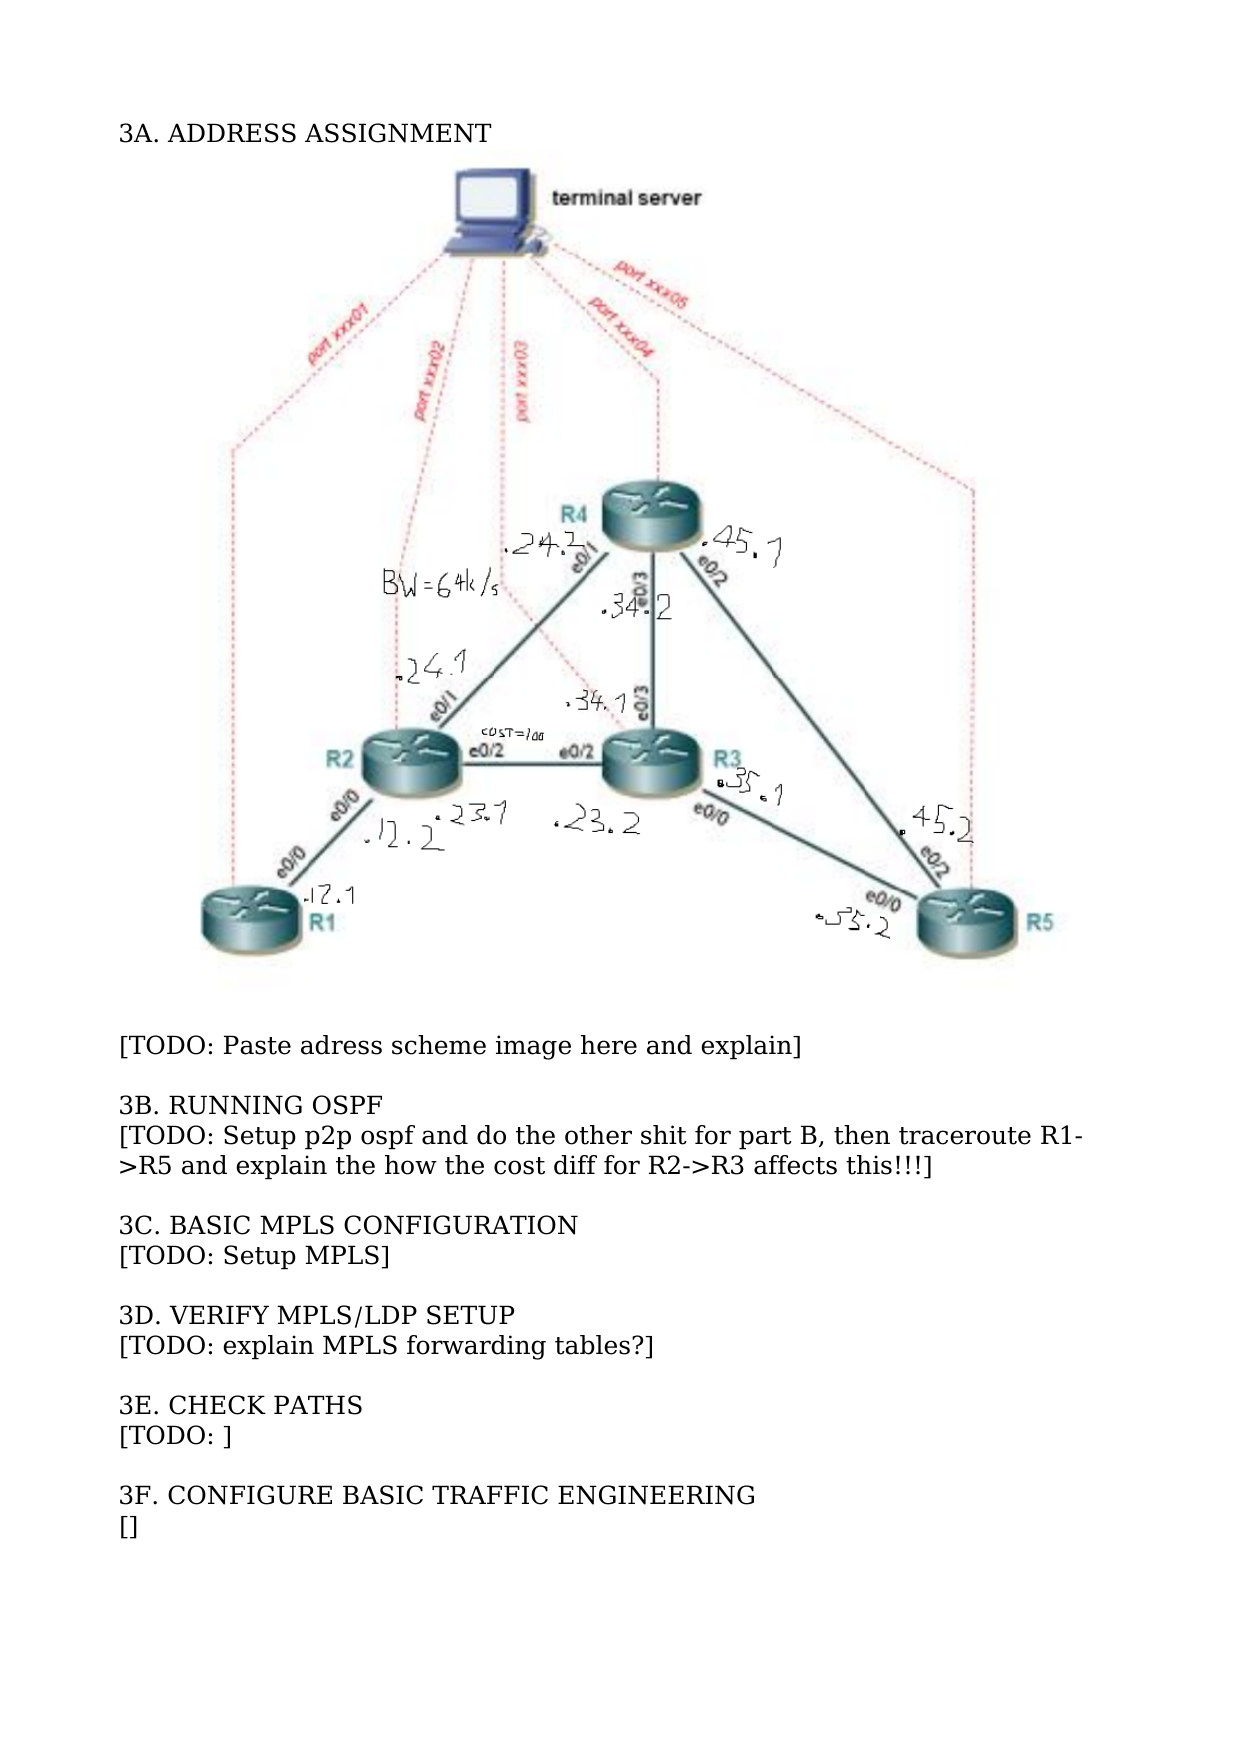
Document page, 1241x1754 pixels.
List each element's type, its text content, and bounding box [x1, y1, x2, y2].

text 3A. ADDRESS ASSIGNMENT [118, 118, 1122, 148]
text [TODO: Setup p2p ospf and do the other shit for part B, then traceroute R1->R5 and explain the how the cost diff for R2->R3 affects this!!!] [118, 1119, 1122, 1179]
text [TODO: Paste adress scheme image here and explain] [118, 1029, 1122, 1059]
text [TODO: ] [118, 1419, 1122, 1449]
text 3E. CHECK PATHS [118, 1389, 1122, 1419]
text [] [118, 1509, 1122, 1539]
text [TODO: explain MPLS forwarding tables?] [118, 1329, 1122, 1359]
text [TODO: Setup MPLS] [118, 1239, 1122, 1269]
text 3D. VERIFY MPLS/LDP SETUP [118, 1299, 1122, 1329]
picture [170, 148, 1071, 1000]
text 3F. CONFIGURE BASIC TRAFFIC ENGINEERING [118, 1479, 1122, 1509]
text 3B. RUNNING OSPF [118, 1089, 1122, 1119]
text 3C. BASIC MPLS CONFIGURATION [118, 1209, 1122, 1239]
